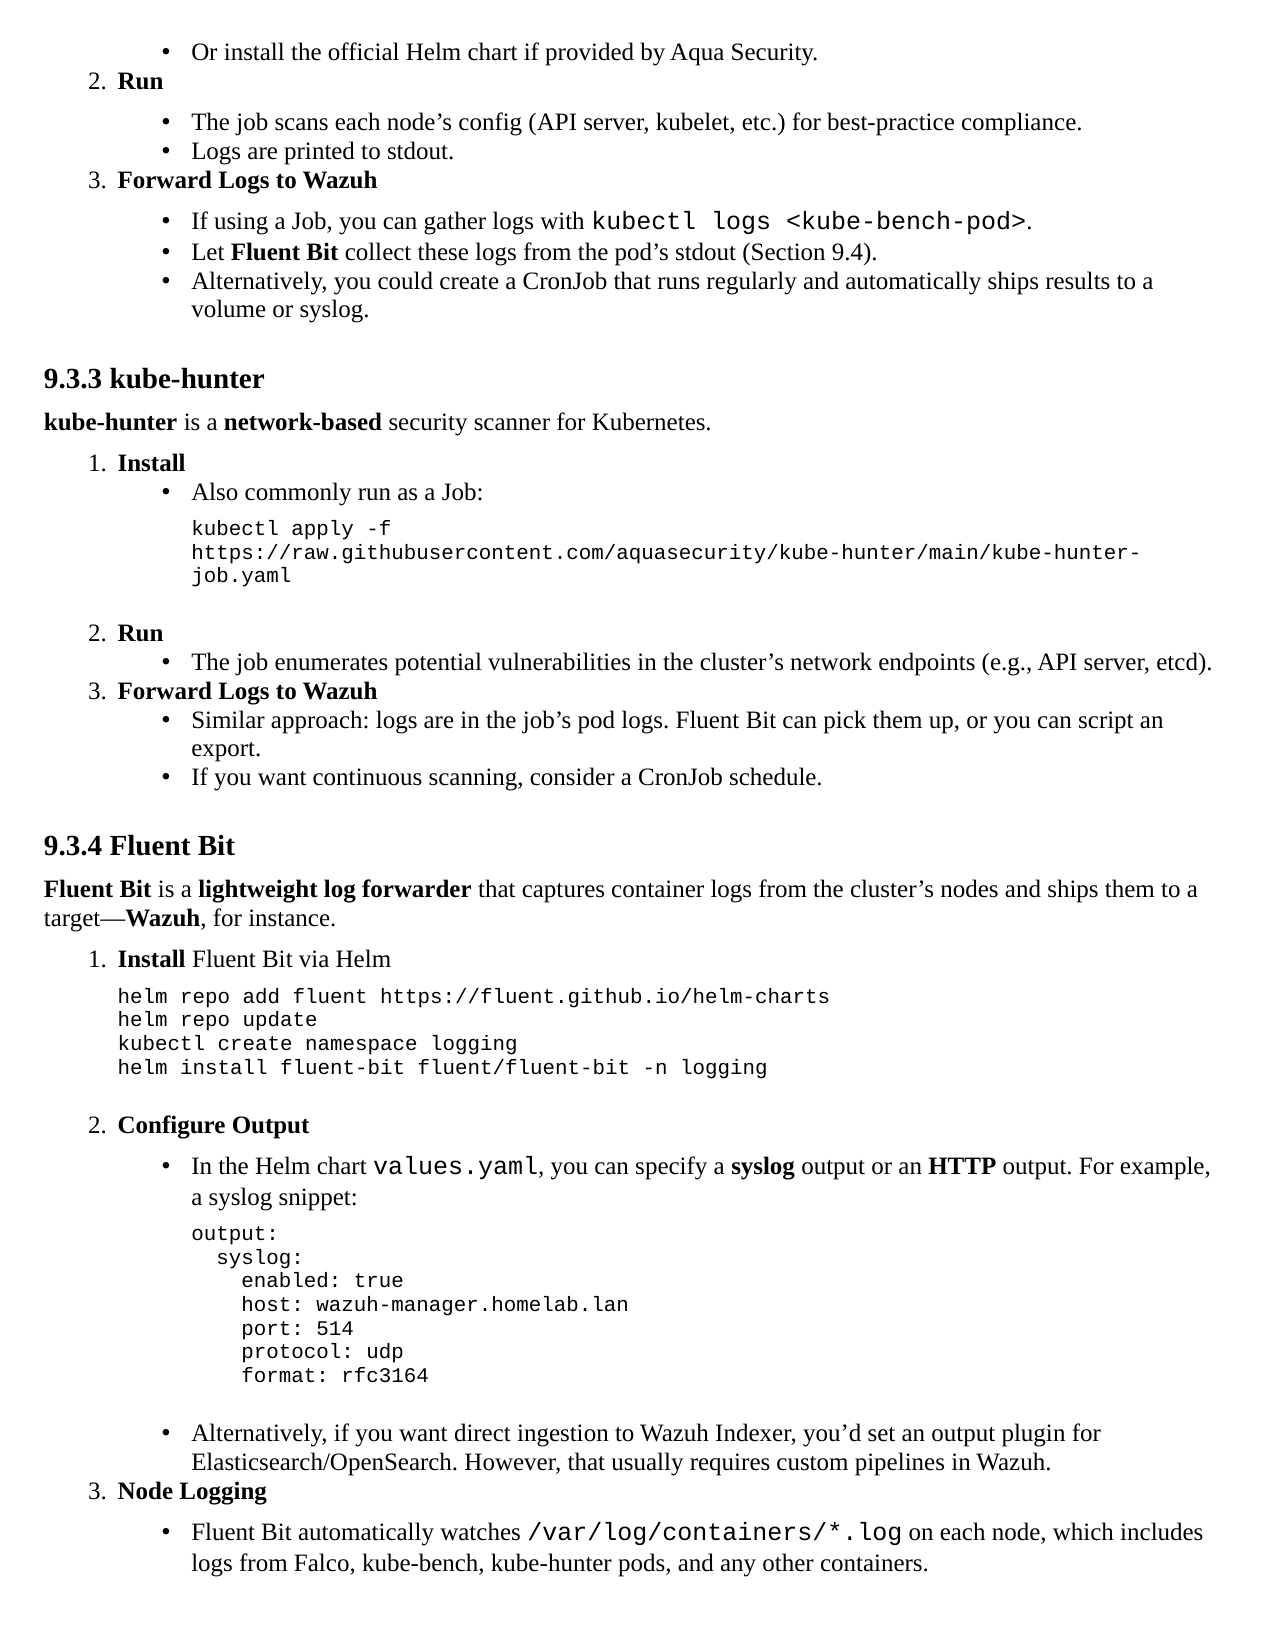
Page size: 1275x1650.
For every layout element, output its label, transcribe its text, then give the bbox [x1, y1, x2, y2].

list Or install the official Helm chart if provided by Aqua Security. [162, 37, 1217, 66]
list Run [88, 66, 1217, 95]
list If you want continuous scanning, consider a CronJob schedule. [162, 762, 1217, 791]
list Install Fluent Bit via Helm [88, 944, 1217, 973]
list enabled: true [162, 1271, 1217, 1294]
text Fluent Bit is a lightweight log forwarder that captures container logs from the cluster’s nodes and ships them to a target—Wazuh, for instance. [44, 874, 1217, 932]
list output: [162, 1223, 1217, 1247]
list Install [88, 448, 1217, 477]
list protocol: udp [162, 1341, 1217, 1365]
list The job enumerates potential vulnerabilities in the cluster’s network endpoints (e.g., API server, etcd). [162, 647, 1217, 676]
list Alternatively, if you want direct ingestion to Wazuh Indexer, you’d set an output plugin for Elasticsearch/OpenSearch. However, that usually requires custom pipelines in Wazuh. [162, 1418, 1217, 1476]
list In the Helm chart values.yaml, you can specify a syslog output or an HTTP output. For example, a syslog snippet: [162, 1151, 1217, 1211]
list Also commonly run as a Job: [162, 477, 1217, 506]
list helm repo add fluent https://fluent.github.io/helm-charts [88, 986, 1217, 1009]
list Similar approach: logs are in the job’s pod logs. Fluent Bit can pick them up, or you can script an export. [162, 705, 1217, 762]
list host: wazuh-manager.homelab.lan [162, 1294, 1217, 1318]
list Forward Logs to Wazuh [88, 676, 1217, 705]
text kube-hunter is a network-based security scanner for Kubernetes. [44, 407, 1217, 436]
list helm install fluent-bit fluent/fluent-bit -n logging [88, 1057, 1217, 1080]
list port: 514 [162, 1318, 1217, 1341]
list Alternatively, you could create a CronJob that runs regularly and automatically ships results to a volume or syslog. [162, 266, 1217, 323]
list format: rfc3164 [162, 1365, 1217, 1389]
list kubectl apply -f https://raw.githubusercontent.com/aquasecurity/kube-hunter/main/kube-hunter-job.yaml [162, 518, 1217, 589]
list Forward Logs to Wazuh [88, 165, 1217, 194]
list If using a Job, you can gather logs with kubectl logs <kube-bench-pod>. [162, 206, 1217, 237]
list Run [88, 618, 1217, 647]
list Fluent Bit automatically watches /var/log/containers/*.log on each node, which includes logs from Falco, kube-bench, kube-hunter pods, and any other containers. [162, 1517, 1217, 1577]
subtitle 9.3.3 kube-hunter [44, 361, 1217, 394]
list Node Logging [88, 1476, 1217, 1504]
list syslog: [162, 1247, 1217, 1271]
list Configure Output [88, 1110, 1217, 1139]
subtitle 9.3.4 Fluent Bit [44, 828, 1217, 862]
list kubectl create namespace logging [88, 1033, 1217, 1057]
list Logs are printed to stdout. [162, 136, 1217, 165]
list The job scans each node’s config (API server, kubelet, etc.) for best-practice compliance. [162, 107, 1217, 136]
list Let Fluent Bit collect these logs from the pod’s stdout (Section 9.4). [162, 237, 1217, 266]
list helm repo update [88, 1009, 1217, 1033]
